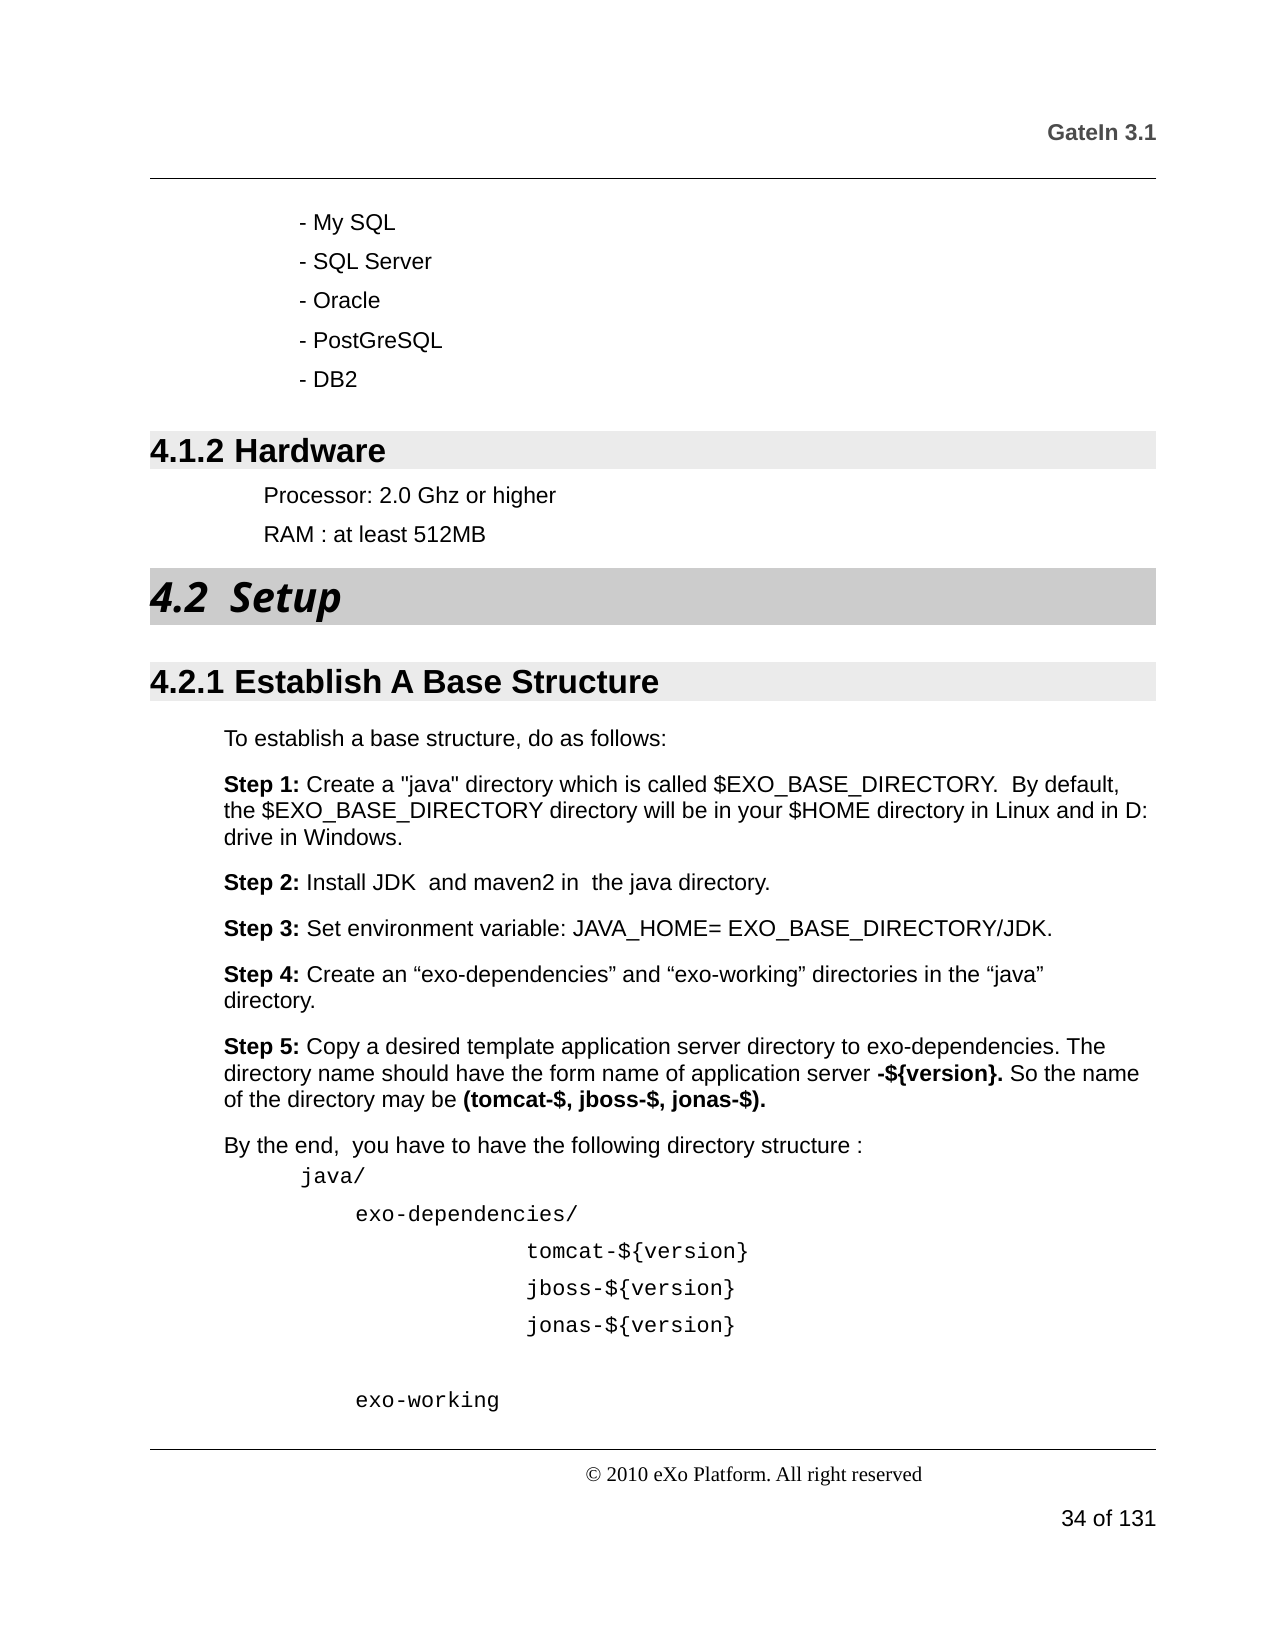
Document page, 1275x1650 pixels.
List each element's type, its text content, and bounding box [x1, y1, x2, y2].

text tomcat-${version} [224, 1240, 1156, 1265]
subtitle Establish A Base Structure [150, 662, 1156, 701]
text exo-dependencies/ [224, 1203, 1156, 1228]
list RAM : at least 512MB [226, 521, 1156, 548]
text jonas-${version} [224, 1314, 1156, 1339]
list - PostGreSQL [261, 327, 1156, 353]
text Step 4: Create an “exo-dependencies” and “exo-working” directories in the “java” directory. [150, 961, 1156, 1014]
list Processor: 2.0 Ghz or higher [226, 482, 1156, 508]
text By the end, you have to have the following directory structure : [150, 1132, 1156, 1158]
text To establish a base structure, do as follows: [150, 725, 1156, 751]
text java/ [224, 1166, 1156, 1190]
text exo-working [224, 1389, 1156, 1413]
list - DB2 [261, 366, 1156, 393]
text jboss-${version} [224, 1277, 1156, 1302]
text Step 5: Copy a desired template application server directory to exo-dependencies. The directory name should have the form name of application server -${version}. So the name of the directory may be (tomcat-$, jboss-$, jonas-$). [150, 1033, 1156, 1112]
subtitle Setup [150, 568, 1156, 625]
subtitle Hardware [150, 431, 1156, 469]
text Step 2: Install JDK and maven2 in the java directory. [150, 869, 1156, 896]
text Step 1: Create a "java" directory which is called $EXO_BASE_DIRECTORY. By default, the $EXO_BASE_DIRECTORY directory will be in your $HOME directory in Linux and in D: drive in Windows. [150, 771, 1156, 850]
list - SQL Server [261, 248, 1156, 274]
list - Oracle [261, 287, 1156, 314]
list - My SQL [261, 208, 1156, 235]
text Step 3: Set environment variable: JAVA_HOME= EXO_BASE_DIRECTORY/JDK. [150, 915, 1156, 942]
